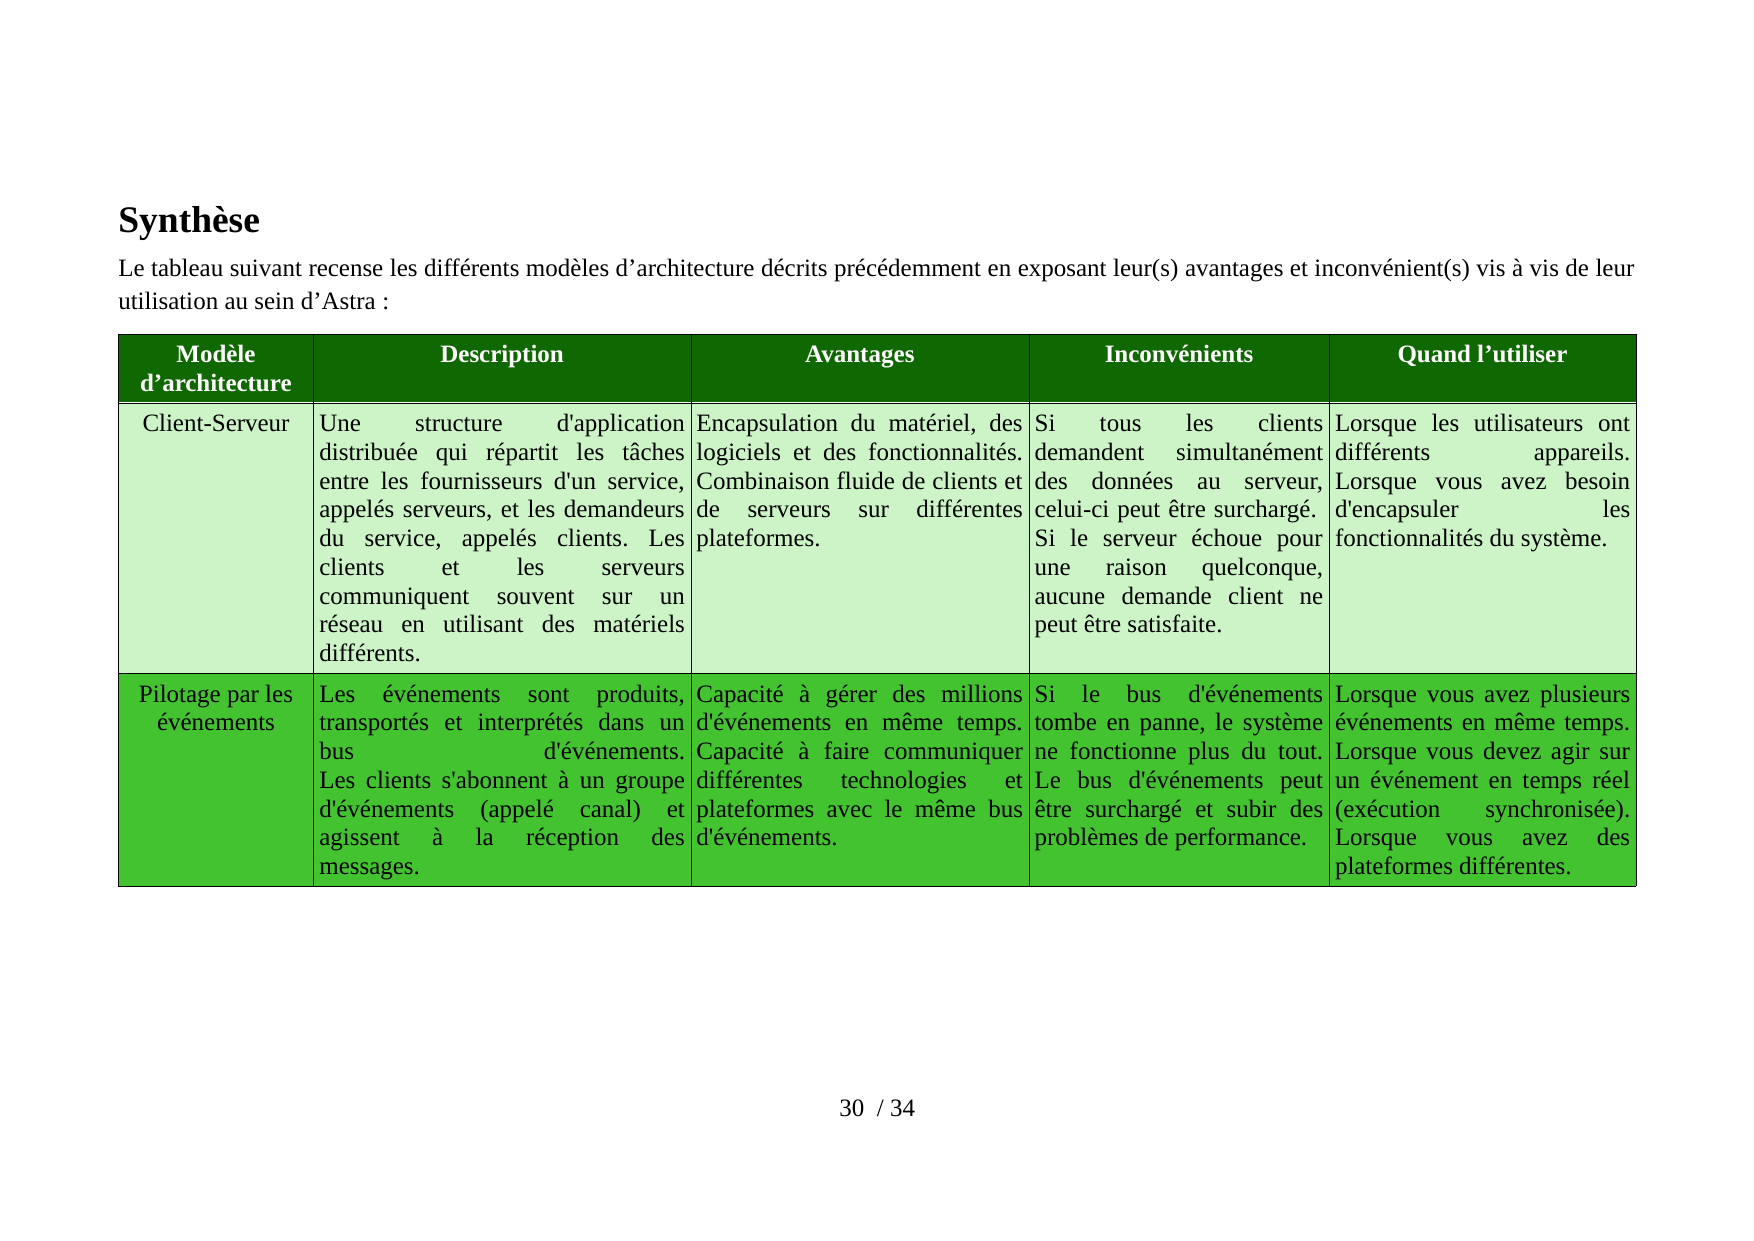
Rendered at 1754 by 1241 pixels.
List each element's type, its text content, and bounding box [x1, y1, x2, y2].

table_cell Pilotage par les événements [119, 674, 313, 886]
table_cell Si le bus d'événements tombe en panne, le système ne fonctionne plus du tout. Le bus d'événements peut être surchargé et subir des problèmes de performance. [1030, 674, 1329, 886]
table_cell Si tous les clients demandent simultanément des données au serveur, celui-ci peut être surchargé. Si le serveur échoue pour une raison quelconque, aucune demande client ne peut être satisfaite. [1030, 404, 1329, 673]
table_header Avantages [692, 335, 1029, 402]
table_header Quand l’utiliser [1330, 335, 1636, 402]
table_header Description [314, 335, 691, 402]
table_cell Lorsque vous avez plusieurs événements en même temps. Lorsque vous devez agir sur un événement en temps réel (exécution synchronisée). Lorsque vous avez des plateformes différentes. [1330, 674, 1636, 886]
table_header Modèle d’architecture [119, 335, 313, 402]
table_header Inconvénients [1030, 335, 1329, 402]
subtitle Synthèse [118, 197, 1636, 240]
table_cell Encapsulation du matériel, des logiciels et des fonctionnalités. Combinaison fluide de clients et de serveurs sur différentes plateformes. [692, 404, 1029, 673]
table_cell Client-Serveur [119, 404, 313, 673]
table_cell Capacité à gérer des millions d'événements en même temps. Capacité à faire communiquer différentes technologies et plateformes avec le même bus d'événements. [692, 674, 1029, 886]
table_cell Une structure d'application distribuée qui répartit les tâches entre les fournisseurs d'un service, appelés serveurs, et les demandeurs du service, appelés clients. Les clients et les serveurs communiquent souvent sur un réseau en utilisant des matériels différents. [314, 404, 691, 673]
text Le tableau suivant recense les différents modèles d’architecture décrits précédemment en exposant leur(s) avantages et inconvénient(s) vis à vis de leur utilisation au sein d’Astra : [118, 253, 1636, 314]
table_cell Les événements sont produits, transportés et interprétés dans un bus d'événements. Les clients s'abonnent à un groupe d'événements (appelé canal) et agissent à la réception des messages. [314, 674, 691, 886]
table_cell Lorsque les utilisateurs ont différents appareils. Lorsque vous avez besoin d'encapsuler les fonctionnalités du système. [1330, 404, 1636, 673]
